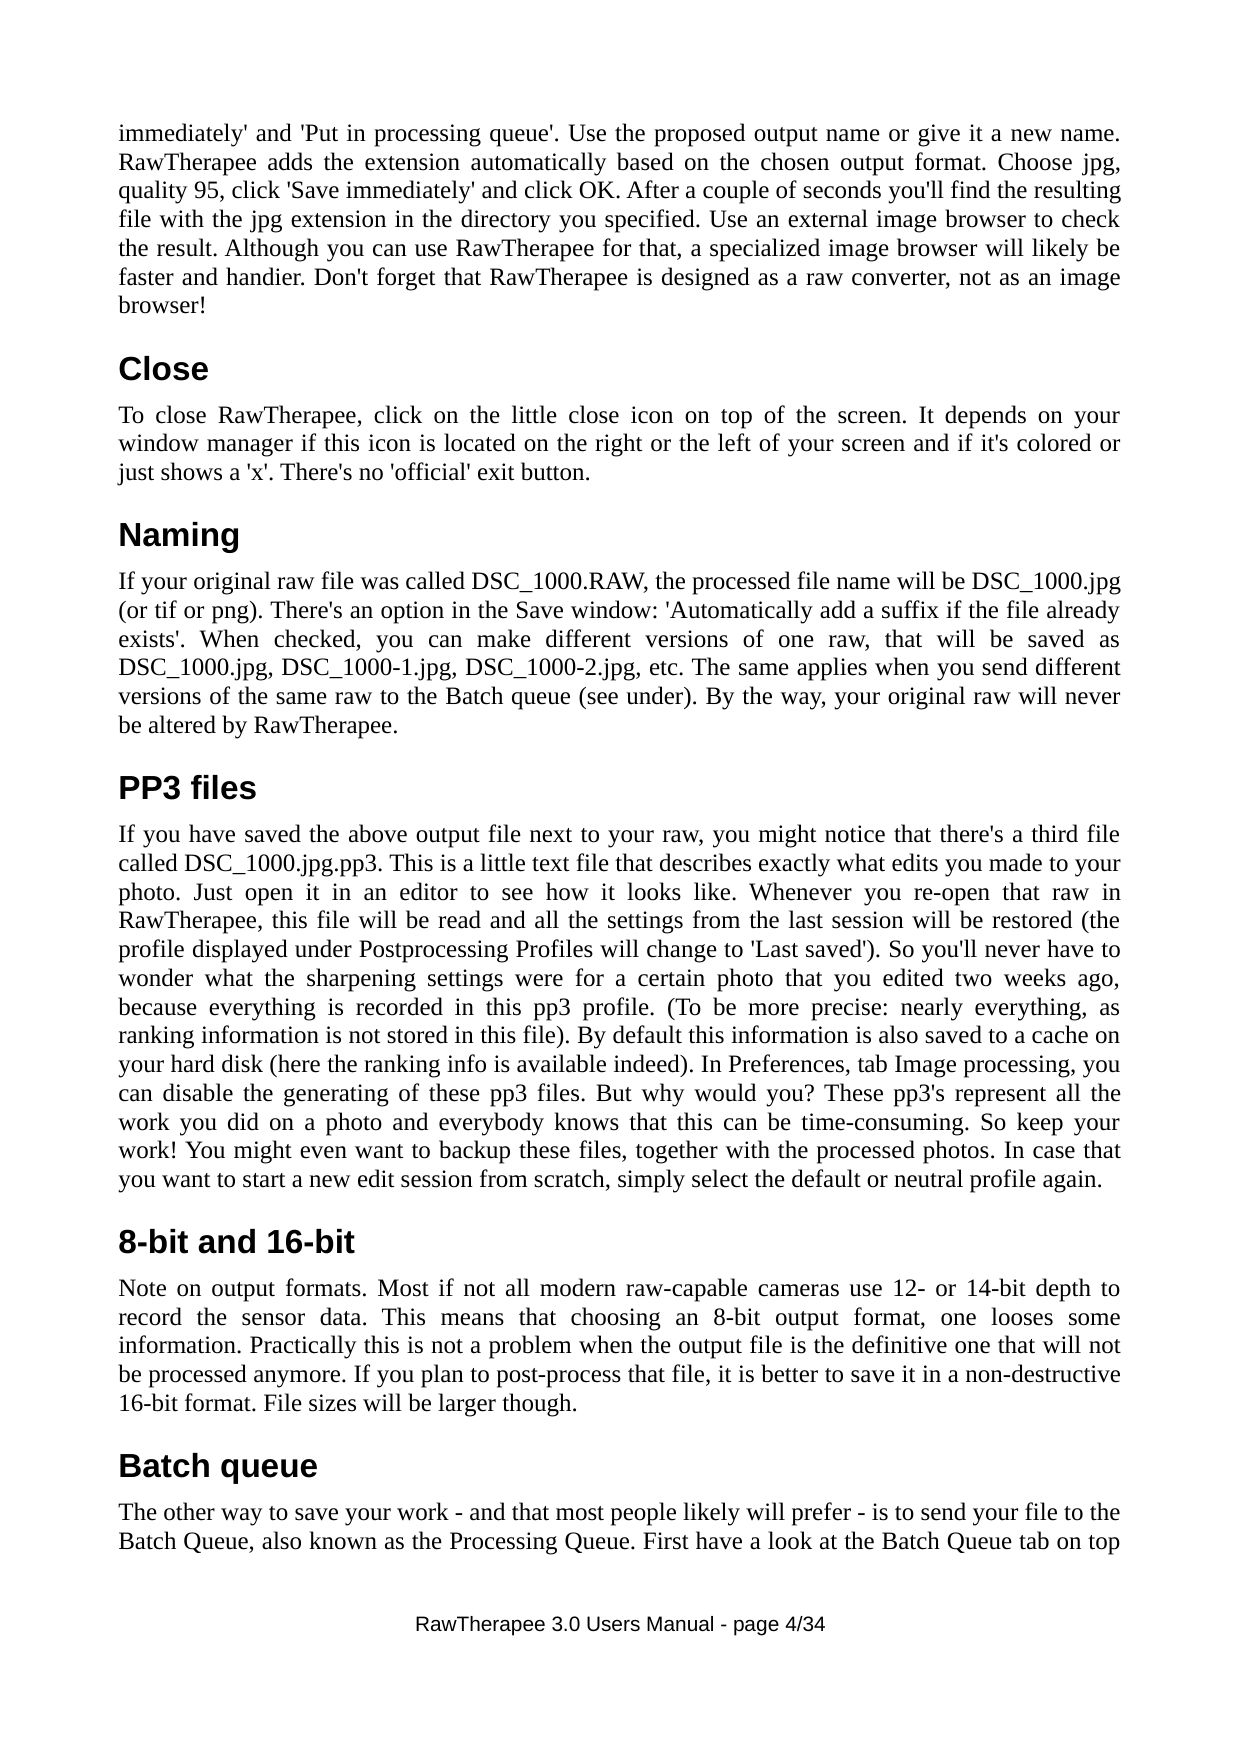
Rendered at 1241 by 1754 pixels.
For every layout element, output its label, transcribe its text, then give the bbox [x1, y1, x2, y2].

subtitle PP3 files [118, 768, 1122, 807]
subtitle Batch queue [118, 1446, 1122, 1485]
subtitle 8-bit and 16-bit [118, 1222, 1122, 1261]
subtitle Close [118, 349, 1122, 387]
text Note on output formats. Most if not all modern raw-capable cameras use 12- or 14-bit depth to record the sensor data. This means that choosing an 8-bit output format, one looses some information. Practically this is not a problem when the output file is the definitive one that will not be processed anymore. If you plan to post-process that file, it is better to save it in a non-destructive 16-bit format. File sizes will be larger though. [118, 1273, 1122, 1417]
text If you have saved the above output file next to your raw, you might notice that there's a third file called DSC_1000.jpg.pp3. This is a little text file that describes exactly what edits you made to your photo. Just open it in an editor to see how it looks like. Whenever you re-open that raw in RawTherapee, this file will be read and all the settings from the last session will be restored (the profile displayed under Postprocessing Profiles will change to 'Last saved'). So you'll never have to wonder what the sharpening settings were for a certain photo that you edited two weeks ago, because everything is recorded in this pp3 profile. (To be more precise: nearly everything, as ranking information is not stored in this file). By default this information is also saved to a cache on your hard disk (here the ranking info is available indeed). In Preferences, tab Image processing, you can disable the generating of these pp3 files. But why would you? These pp3's represent all the work you did on a photo and everybody knows that this can be time-consuming. So keep your work! You might even want to backup these files, together with the processed photos. In case that you want to start a new edit session from scratch, simply select the default or neutral profile again. [118, 819, 1122, 1193]
text If your original raw file was called DSC_1000.RAW, the processed file name will be DSC_1000.jpg (or tif or png). There's an option in the Save window: 'Automatically add a suffix if the file already exists'. When checked, you can make different versions of one raw, that will be saved as DSC_1000.jpg, DSC_1000-1.jpg, DSC_1000-2.jpg, etc. The same applies when you send different versions of the same raw to the Batch queue (see under). By the way, your original raw will never be altered by RawTherapee. [118, 566, 1122, 739]
subtitle Naming [118, 515, 1122, 554]
text To close RawTherapee, click on the little close icon on top of the screen. It depends on your window manager if this icon is located on the right or the left of your screen and if it's colored or just shows a 'x'. There's no 'official' exit button. [118, 400, 1122, 486]
text The other way to save your work - and that most people likely will prefer - is to send your file to the Batch Queue, also known as the Processing Queue. First have a look at the Batch Queue tab on top [118, 1497, 1122, 1555]
text immediately' and 'Put in processing queue'. Use the proposed output name or give it a new name. RawTherapee adds the extension automatically based on the chosen output format. Choose jpg, quality 95, click 'Save immediately' and click OK. After a couple of seconds you'll find the resulting file with the jpg extension in the directory you specified. Use an external image browser to check the result. Although you can use RawTherapee for that, a specialized image browser will likely be faster and handier. Don't forget that RawTherapee is designed as a raw converter, not as an image browser! [118, 118, 1122, 319]
